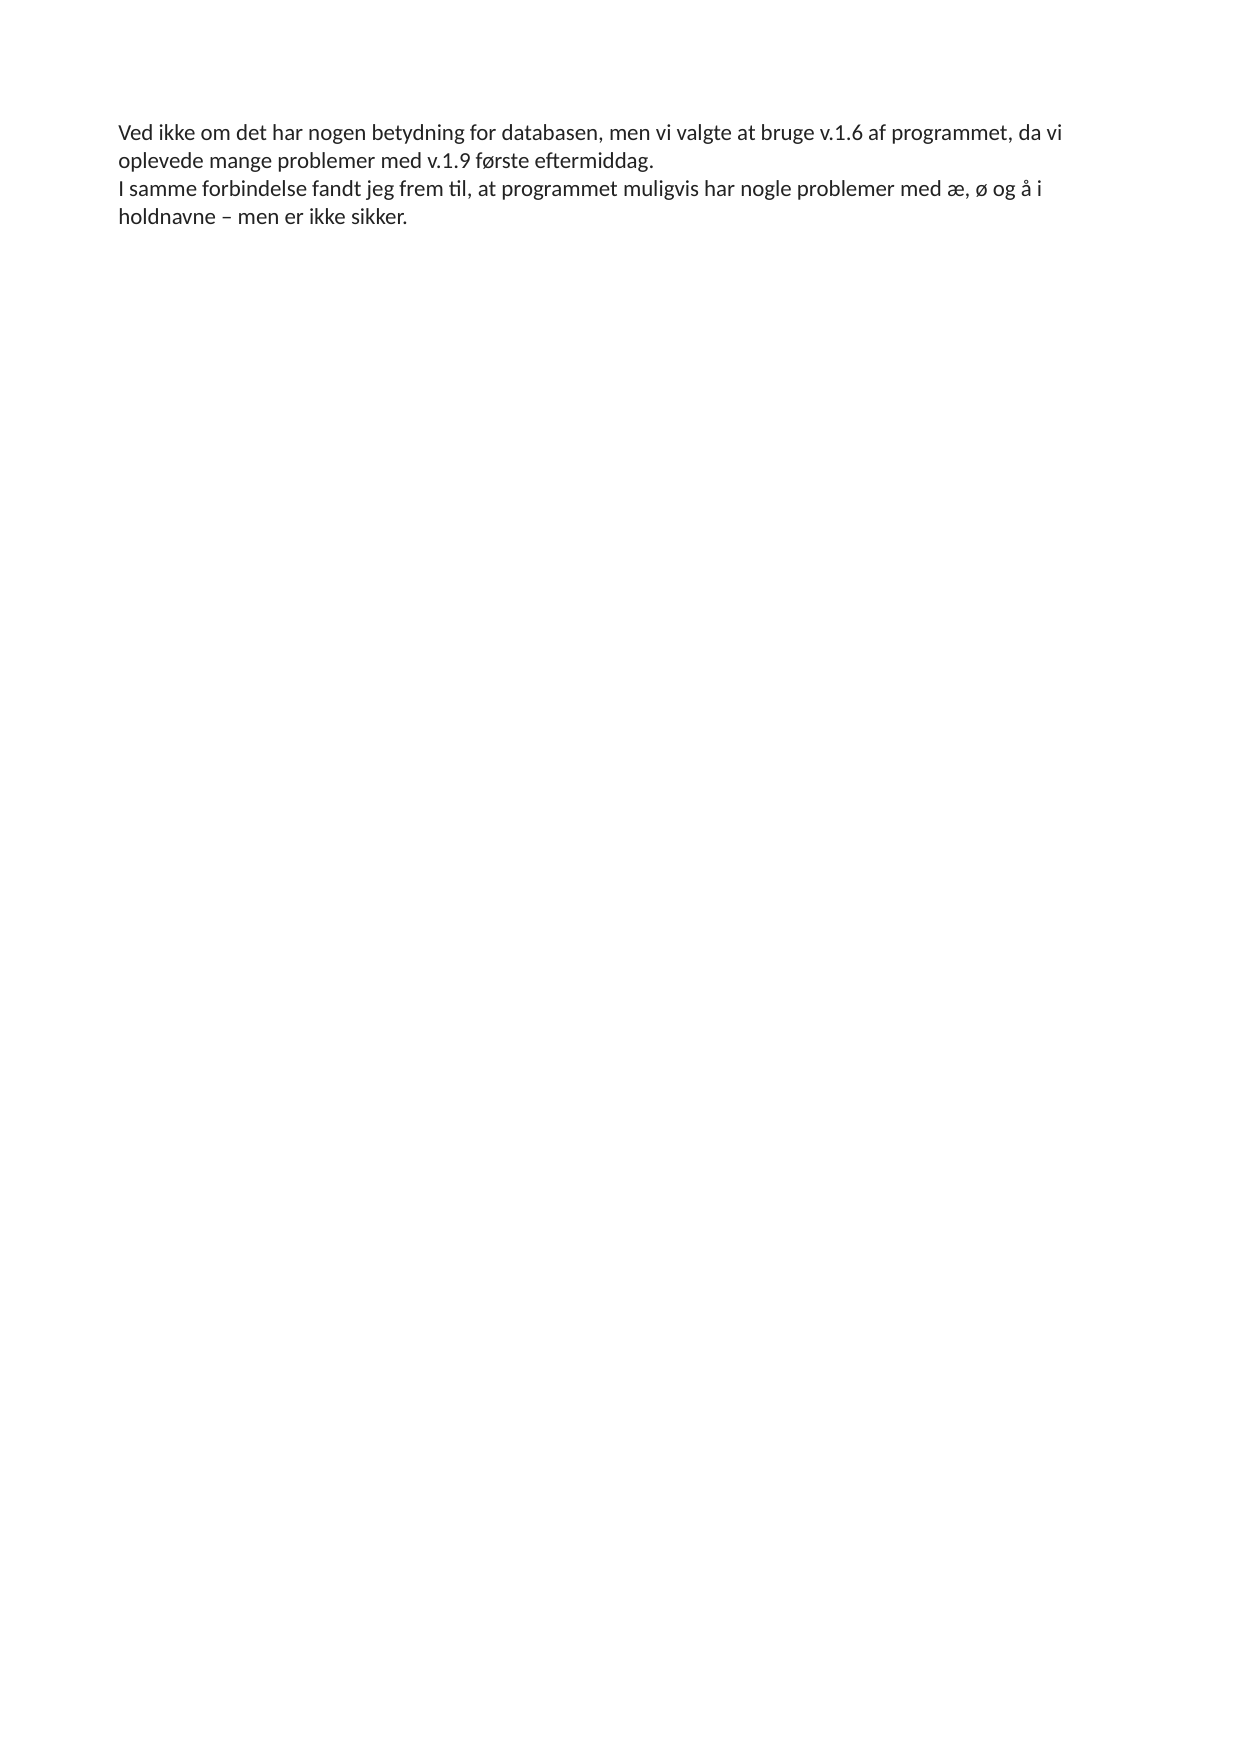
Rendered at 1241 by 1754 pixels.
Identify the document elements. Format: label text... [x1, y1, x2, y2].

text Ved ikke om det har nogen betydning for databasen, men vi valgte at bruge v.1.6 af programmet, da vi oplevede mange problemer med v.1.9 første eftermiddag. [118, 118, 1122, 174]
text I samme forbindelse fandt jeg frem til, at programmet muligvis har nogle problemer med æ, ø og å i holdnavne – men er ikke sikker. [118, 174, 1122, 230]
